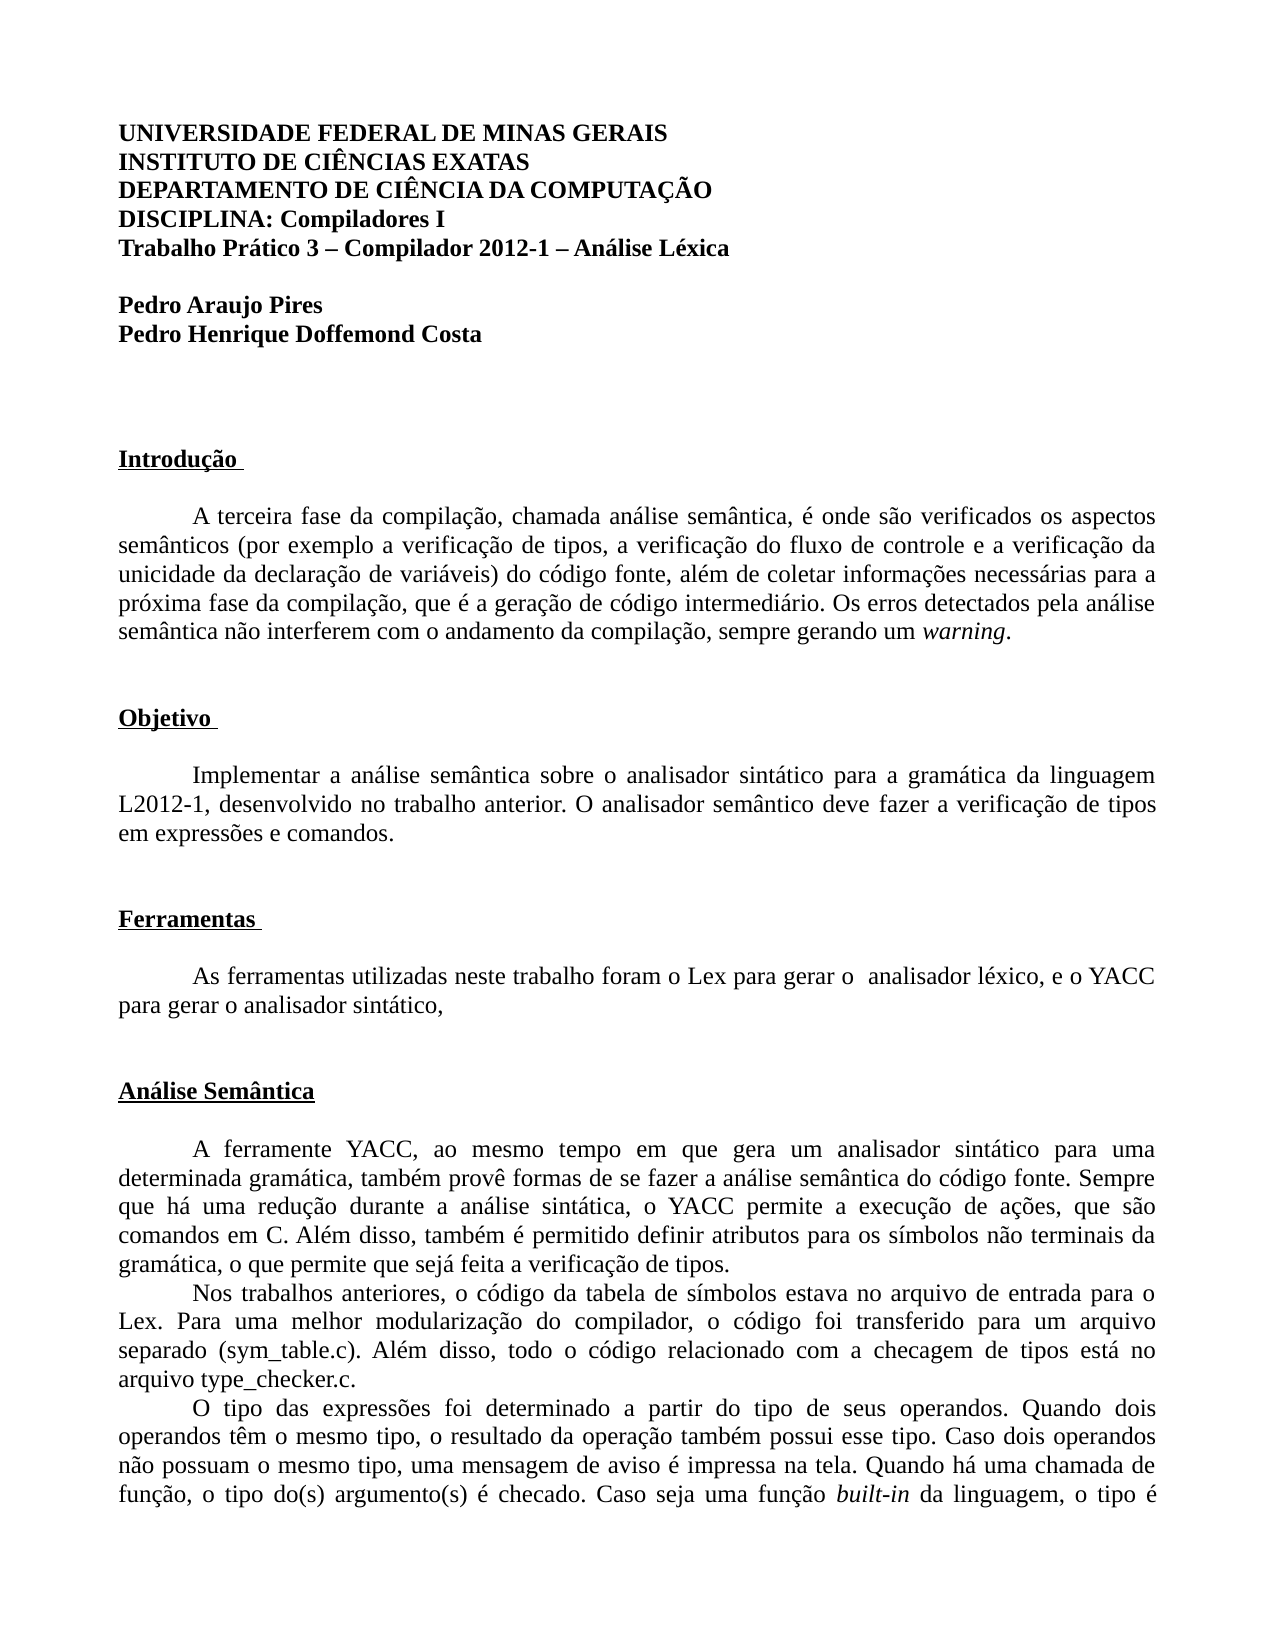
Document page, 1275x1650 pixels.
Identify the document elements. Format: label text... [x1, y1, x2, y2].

text UNIVERSIDADE FEDERAL DE MINAS GERAIS [118, 118, 1157, 147]
text Introdução [118, 444, 1157, 473]
text DISCIPLINA: Compiladores I [118, 204, 1157, 233]
text Implementar a análise semântica sobre o analisador sintático para a gramática da linguagem L2012-1, desenvolvido no trabalho anterior. O analisador semântico deve fazer a verificação de tipos em expressões e comandos. [118, 760, 1157, 846]
text Ferramentas [118, 904, 1157, 933]
text Objetivo [118, 703, 1157, 731]
text O tipo das expressões foi determinado a partir do tipo de seus operandos. Quando dois operandos têm o mesmo tipo, o resultado da operação também possui esse tipo. Caso dois operandos não possuam o mesmo tipo, uma mensagem de aviso é impressa na tela. Quando há uma chamada de função, o tipo do(s) argumento(s) é checado. Caso seja uma função built-in da linguagem, o tipo é [118, 1393, 1157, 1508]
text A ferramente YACC, ao mesmo tempo em que gera um analisador sintático para uma determinada gramática, também provê formas de se fazer a análise semântica do código fonte. Sempre que há uma redução durante a análise sintática, o YACC permite a execução de ações, que são comandos em C. Além disso, também é permitido definir atributos para os símbolos não terminais da gramática, o que permite que sejá feita a verificação de tipos. [118, 1134, 1157, 1278]
text Pedro Henrique Doffemond Costa [118, 319, 1157, 348]
text As ferramentas utilizadas neste trabalho foram o Lex para gerar o analisador léxico, e o YACC para gerar o analisador sintático, [118, 961, 1157, 1019]
text Nos trabalhos anteriores, o código da tabela de símbolos estava no arquivo de entrada para o Lex. Para uma melhor modularização do compilador, o código foi transferido para um arquivo separado (sym_table.c). Além disso, todo o código relacionado com a checagem de tipos está no arquivo type_checker.c. [118, 1278, 1157, 1393]
text Pedro Araujo Pires [118, 291, 1157, 319]
text DEPARTAMENTO DE CIÊNCIA DA COMPUTAÇÃO [118, 176, 1157, 204]
text INSTITUTO DE CIÊNCIAS EXATAS [118, 147, 1157, 176]
text Trabalho Prático 3 – Compilador 2012-1 – Análise Léxica [118, 233, 1157, 262]
text A terceira fase da compilação, chamada análise semântica, é onde são verificados os aspectos semânticos (por exemplo a verificação de tipos, a verificação do fluxo de controle e a verificação da unicidade da declaração de variáveis) do código fonte, além de coletar informações necessárias para a próxima fase da compilação, que é a geração de código intermediário. Os erros detectados pela análise semântica não interferem com o andamento da compilação, sempre gerando um warning. [118, 501, 1157, 645]
text Análise Semântica [118, 1076, 1157, 1105]
